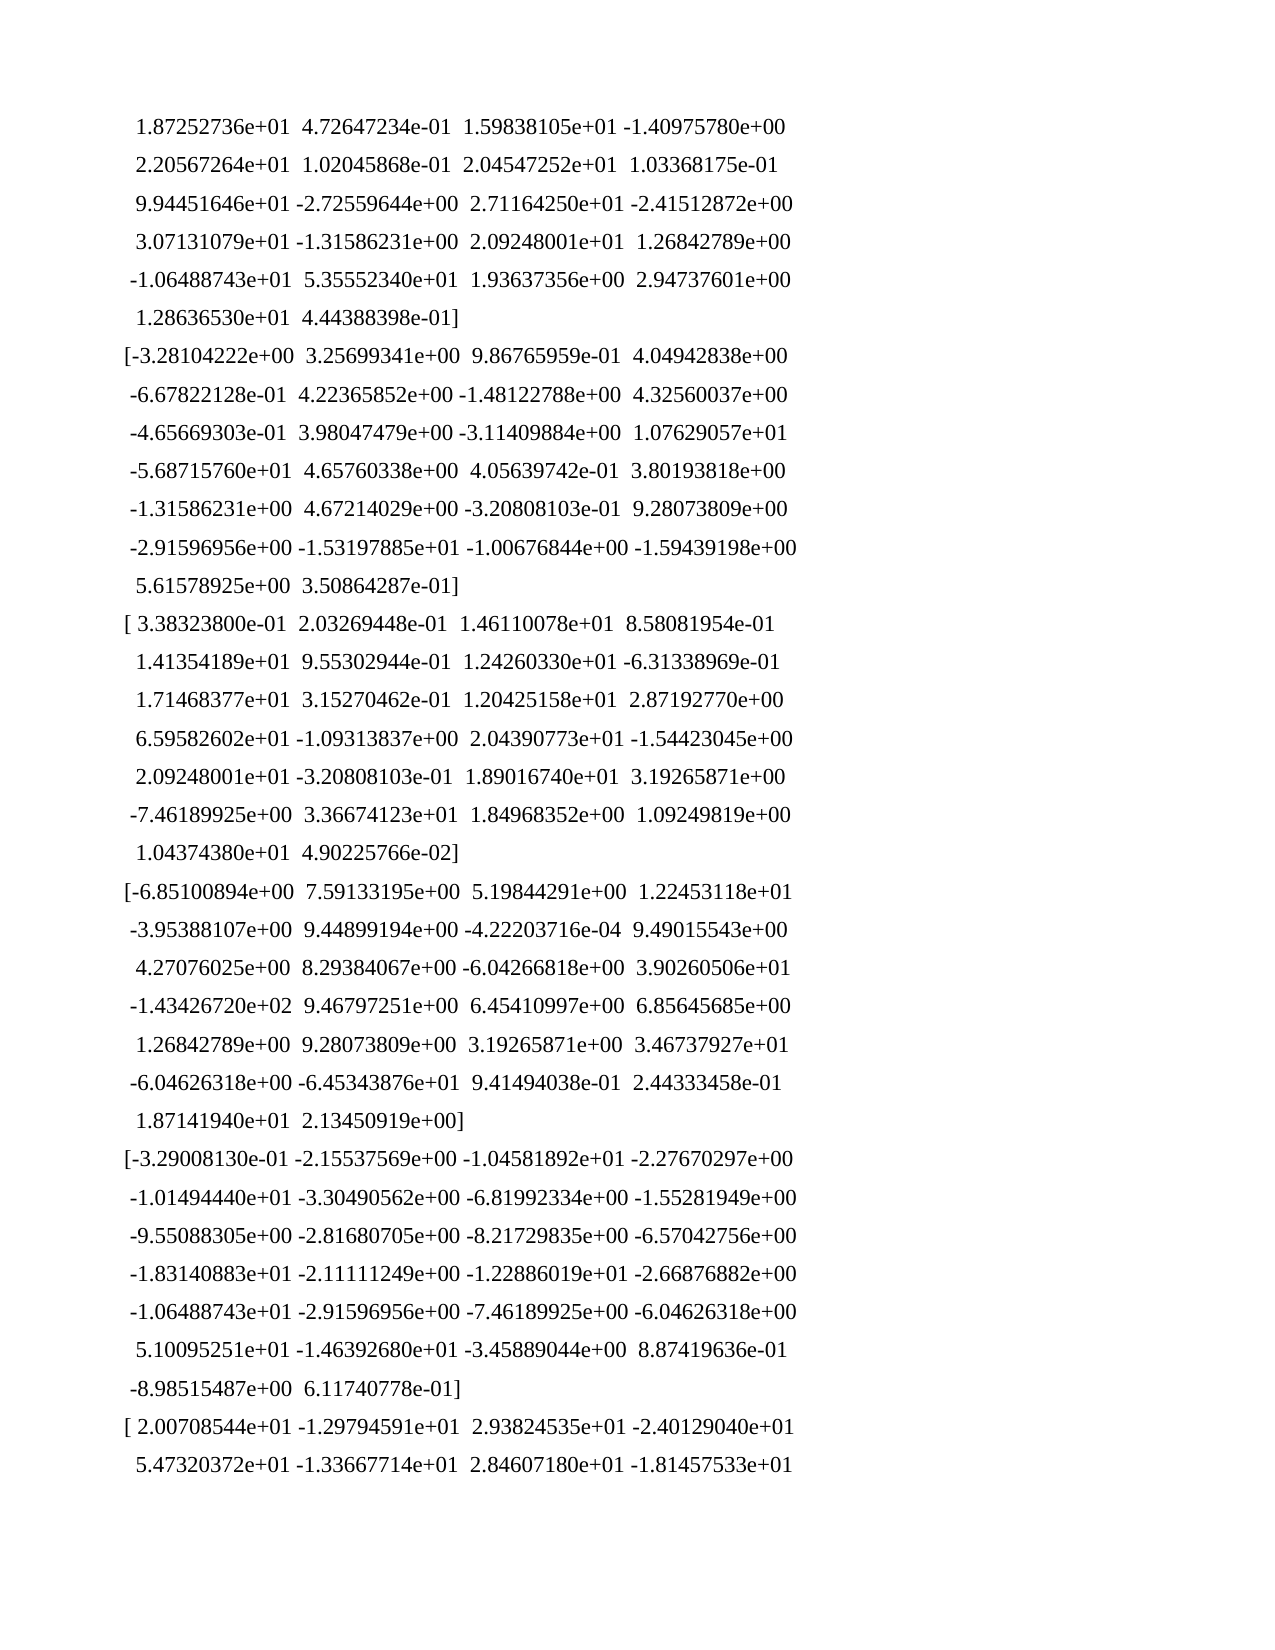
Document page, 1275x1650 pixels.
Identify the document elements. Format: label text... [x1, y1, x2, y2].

text 1.71468377e+01 3.15270462e-01 1.20425158e+01 2.87192770e+00 [118, 687, 1125, 713]
text 1.41354189e+01 9.55302944e-01 1.24260330e+01 -6.31338969e-01 [118, 648, 1125, 675]
text 5.47320372e+01 -1.33667714e+01 2.84607180e+01 -1.81457533e+01 [118, 1451, 1125, 1477]
text [-3.28104222e+00 3.25699341e+00 9.86765959e-01 4.04942838e+00 [118, 342, 1125, 369]
text 2.20567264e+01 1.02045868e-01 2.04547252e+01 1.03368175e-01 [118, 151, 1125, 178]
text -1.43426720e+02 9.46797251e+00 6.45410997e+00 6.85645685e+00 [118, 992, 1125, 1019]
text [ 3.38323800e-01 2.03269448e-01 1.46110078e+01 8.58081954e-01 [118, 610, 1125, 636]
text 1.04374380e+01 4.90225766e-02] [118, 839, 1125, 866]
text 2.09248001e+01 -3.20808103e-01 1.89016740e+01 3.19265871e+00 [118, 763, 1125, 789]
text 1.87252736e+01 4.72647234e-01 1.59838105e+01 -1.40975780e+00 [118, 113, 1125, 139]
text [-3.29008130e-01 -2.15537569e+00 -1.04581892e+01 -2.27670297e+00 [118, 1145, 1125, 1172]
text -7.46189925e+00 3.36674123e+01 1.84968352e+00 1.09249819e+00 [118, 801, 1125, 828]
text 6.59582602e+01 -1.09313837e+00 2.04390773e+01 -1.54423045e+00 [118, 725, 1125, 751]
text -2.91596956e+00 -1.53197885e+01 -1.00676844e+00 -1.59439198e+00 [118, 534, 1125, 560]
text -1.83140883e+01 -2.11111249e+00 -1.22886019e+01 -2.66876882e+00 [118, 1260, 1125, 1286]
text 5.61578925e+00 3.50864287e-01] [118, 572, 1125, 598]
text -8.98515487e+00 6.11740778e-01] [118, 1375, 1125, 1401]
text [-6.85100894e+00 7.59133195e+00 5.19844291e+00 1.22453118e+01 [118, 878, 1125, 904]
text -1.31586231e+00 4.67214029e+00 -3.20808103e-01 9.28073809e+00 [118, 495, 1125, 522]
text -9.55088305e+00 -2.81680705e+00 -8.21729835e+00 -6.57042756e+00 [118, 1222, 1125, 1248]
text 3.07131079e+01 -1.31586231e+00 2.09248001e+01 1.26842789e+00 [118, 228, 1125, 254]
text [ 2.00708544e+01 -1.29794591e+01 2.93824535e+01 -2.40129040e+01 [118, 1413, 1125, 1439]
text -5.68715760e+01 4.65760338e+00 4.05639742e-01 3.80193818e+00 [118, 457, 1125, 483]
text 5.10095251e+01 -1.46392680e+01 -3.45889044e+00 8.87419636e-01 [118, 1336, 1125, 1363]
text 1.26842789e+00 9.28073809e+00 3.19265871e+00 3.46737927e+01 [118, 1031, 1125, 1057]
text -1.06488743e+01 5.35552340e+01 1.93637356e+00 2.94737601e+00 [118, 266, 1125, 292]
text -4.65669303e-01 3.98047479e+00 -3.11409884e+00 1.07629057e+01 [118, 419, 1125, 445]
text 9.94451646e+01 -2.72559644e+00 2.71164250e+01 -2.41512872e+00 [118, 189, 1125, 216]
text 4.27076025e+00 8.29384067e+00 -6.04266818e+00 3.90260506e+01 [118, 954, 1125, 981]
text -3.95388107e+00 9.44899194e+00 -4.22203716e-04 9.49015543e+00 [118, 916, 1125, 942]
text -6.67822128e-01 4.22365852e+00 -1.48122788e+00 4.32560037e+00 [118, 381, 1125, 407]
text 1.28636530e+01 4.44388398e-01] [118, 304, 1125, 331]
text -6.04626318e+00 -6.45343876e+01 9.41494038e-01 2.44333458e-01 [118, 1069, 1125, 1095]
text 1.87141940e+01 2.13450919e+00] [118, 1107, 1125, 1133]
text -1.01494440e+01 -3.30490562e+00 -6.81992334e+00 -1.55281949e+00 [118, 1183, 1125, 1210]
text -1.06488743e+01 -2.91596956e+00 -7.46189925e+00 -6.04626318e+00 [118, 1298, 1125, 1324]
